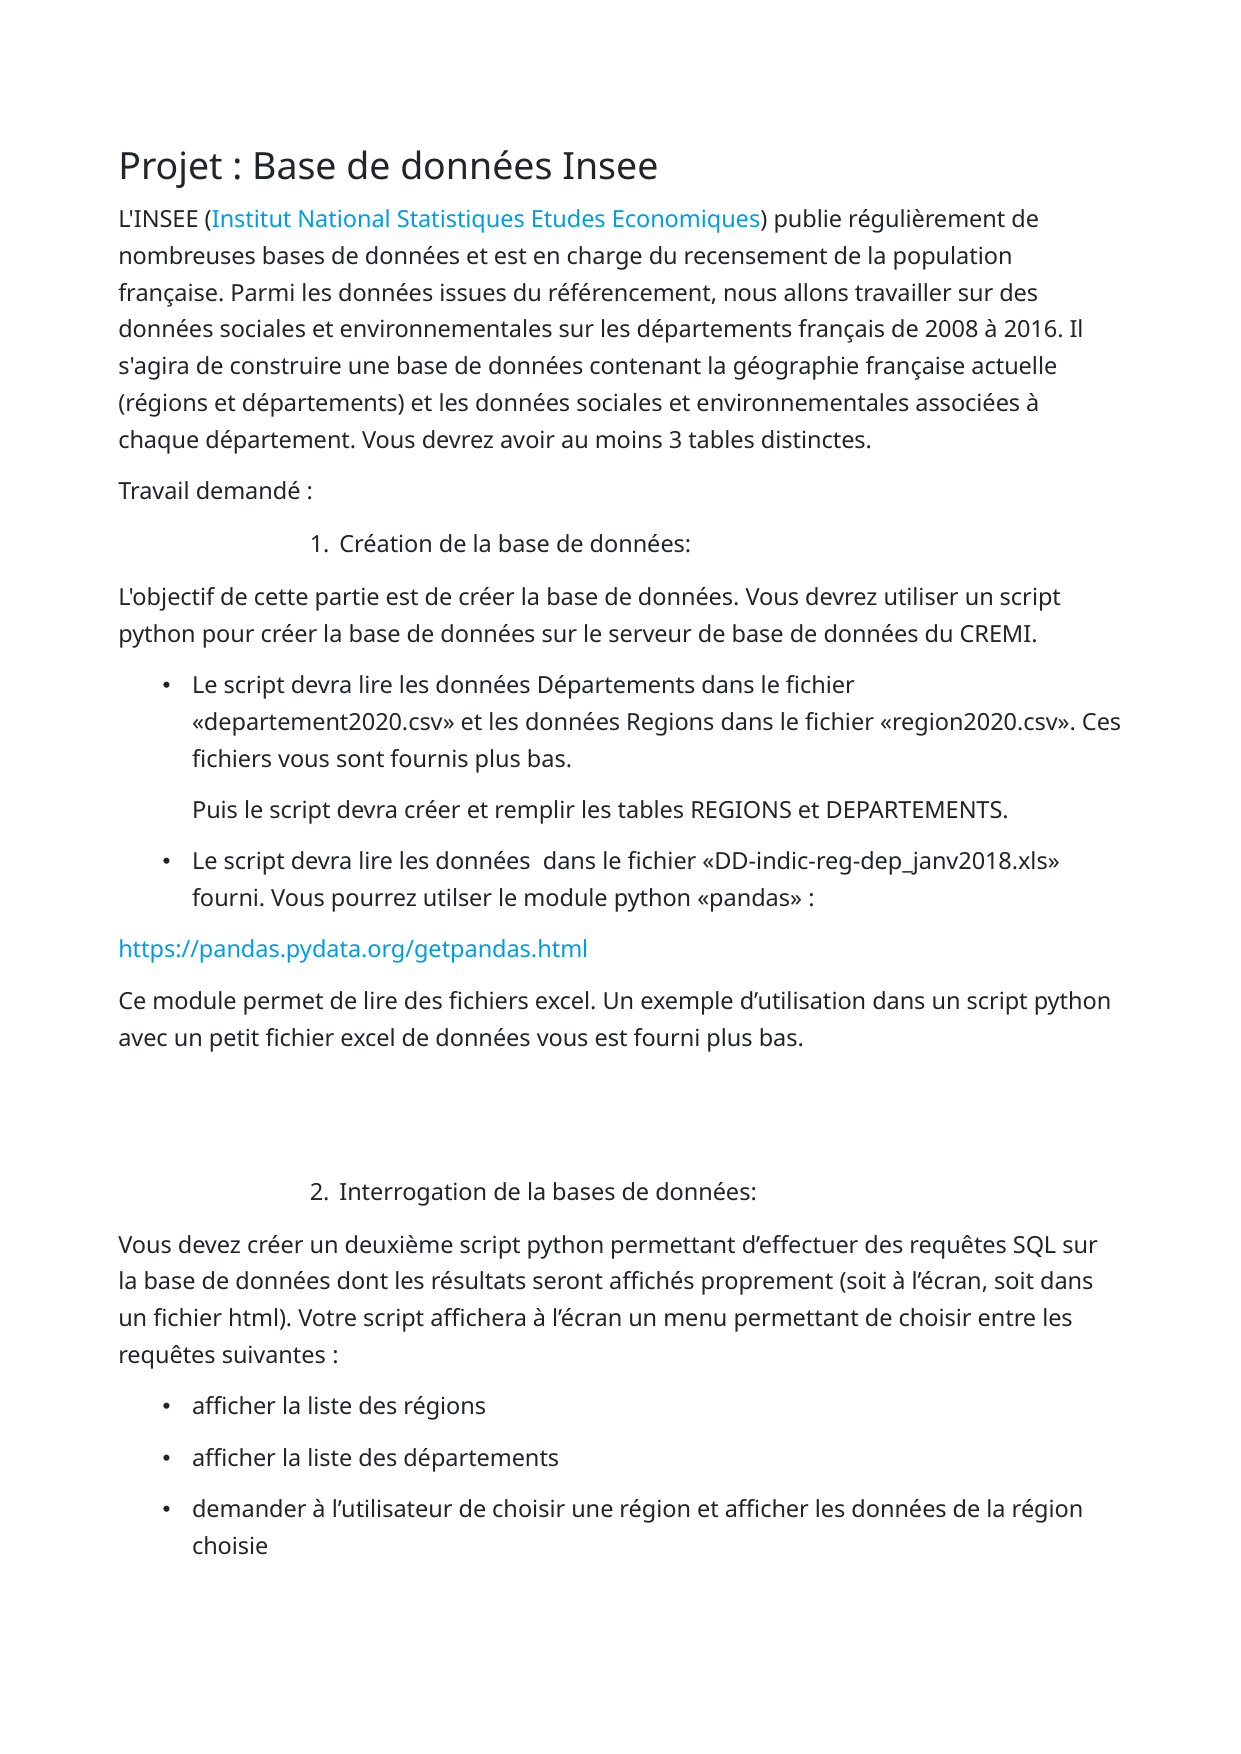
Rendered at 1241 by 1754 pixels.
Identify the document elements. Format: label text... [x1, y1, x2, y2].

list Le script devra lire les données Départements dans le fichier «departement2020.csv» et les données Regions dans le fichier «region2020.csv». Ces fichiers vous sont fournis plus bas. [162, 668, 1122, 774]
text L'objectif de cette partie est de créer la base de données. Vous devrez utiliser un script python pour créer la base de données sur le serveur de base de données du CREMI. [118, 580, 1122, 649]
list Le script devra lire les données dans le fichier «DD-indic-reg-dep_janv2018.xls» fourni. Vous pourrez utilser le module python «pandas» : [162, 845, 1122, 913]
subtitle Création de la base de données: [309, 527, 1122, 559]
text Ce module permet de lire des fichiers excel. Un exemple d’utilisation dans un script python avec un petit fichier excel de données vous est fourni plus bas. [118, 984, 1122, 1053]
list afficher la liste des régions [162, 1389, 1122, 1422]
text Vous devez créer un deuxième script python permettant d’effectuer des requêtes SQL sur la base de données dont les résultats seront affichés proprement (soit à l’écran, soit dans un fichier html). Votre script affichera à l’écran un menu permettant de choisir entre les requêtes suivantes : [118, 1228, 1122, 1370]
list Puis le script devra créer et remplir les tables REGIONS et DEPARTEMENTS. [162, 793, 1122, 825]
list afficher la liste des départements [162, 1441, 1122, 1473]
subtitle Travail demandé : [118, 474, 1122, 506]
text L'INSEE (Institut National Statistiques Etudes Economiques) publie régulièrement de nombreuses bases de données et est en charge du recensement de la population française. Parmi les données issues du référencement, nous allons travailler sur des données sociales et environnementales sur les départements français de 2008 à 2016. Il s'agira de construire une base de données contenant la géographie française actuelle (régions et départements) et les données sociales et environnementales associées à chaque département. Vous devrez avoir au moins 3 tables distinctes. [118, 202, 1122, 455]
text https://pandas.pydata.org/getpandas.html [118, 933, 1122, 965]
subtitle Projet : Base de données Insee [118, 139, 1122, 190]
subtitle Interrogation de la bases de données: [309, 1175, 1122, 1207]
list demander à l’utilisateur de choisir une région et afficher les données de la région choisie [162, 1492, 1122, 1561]
